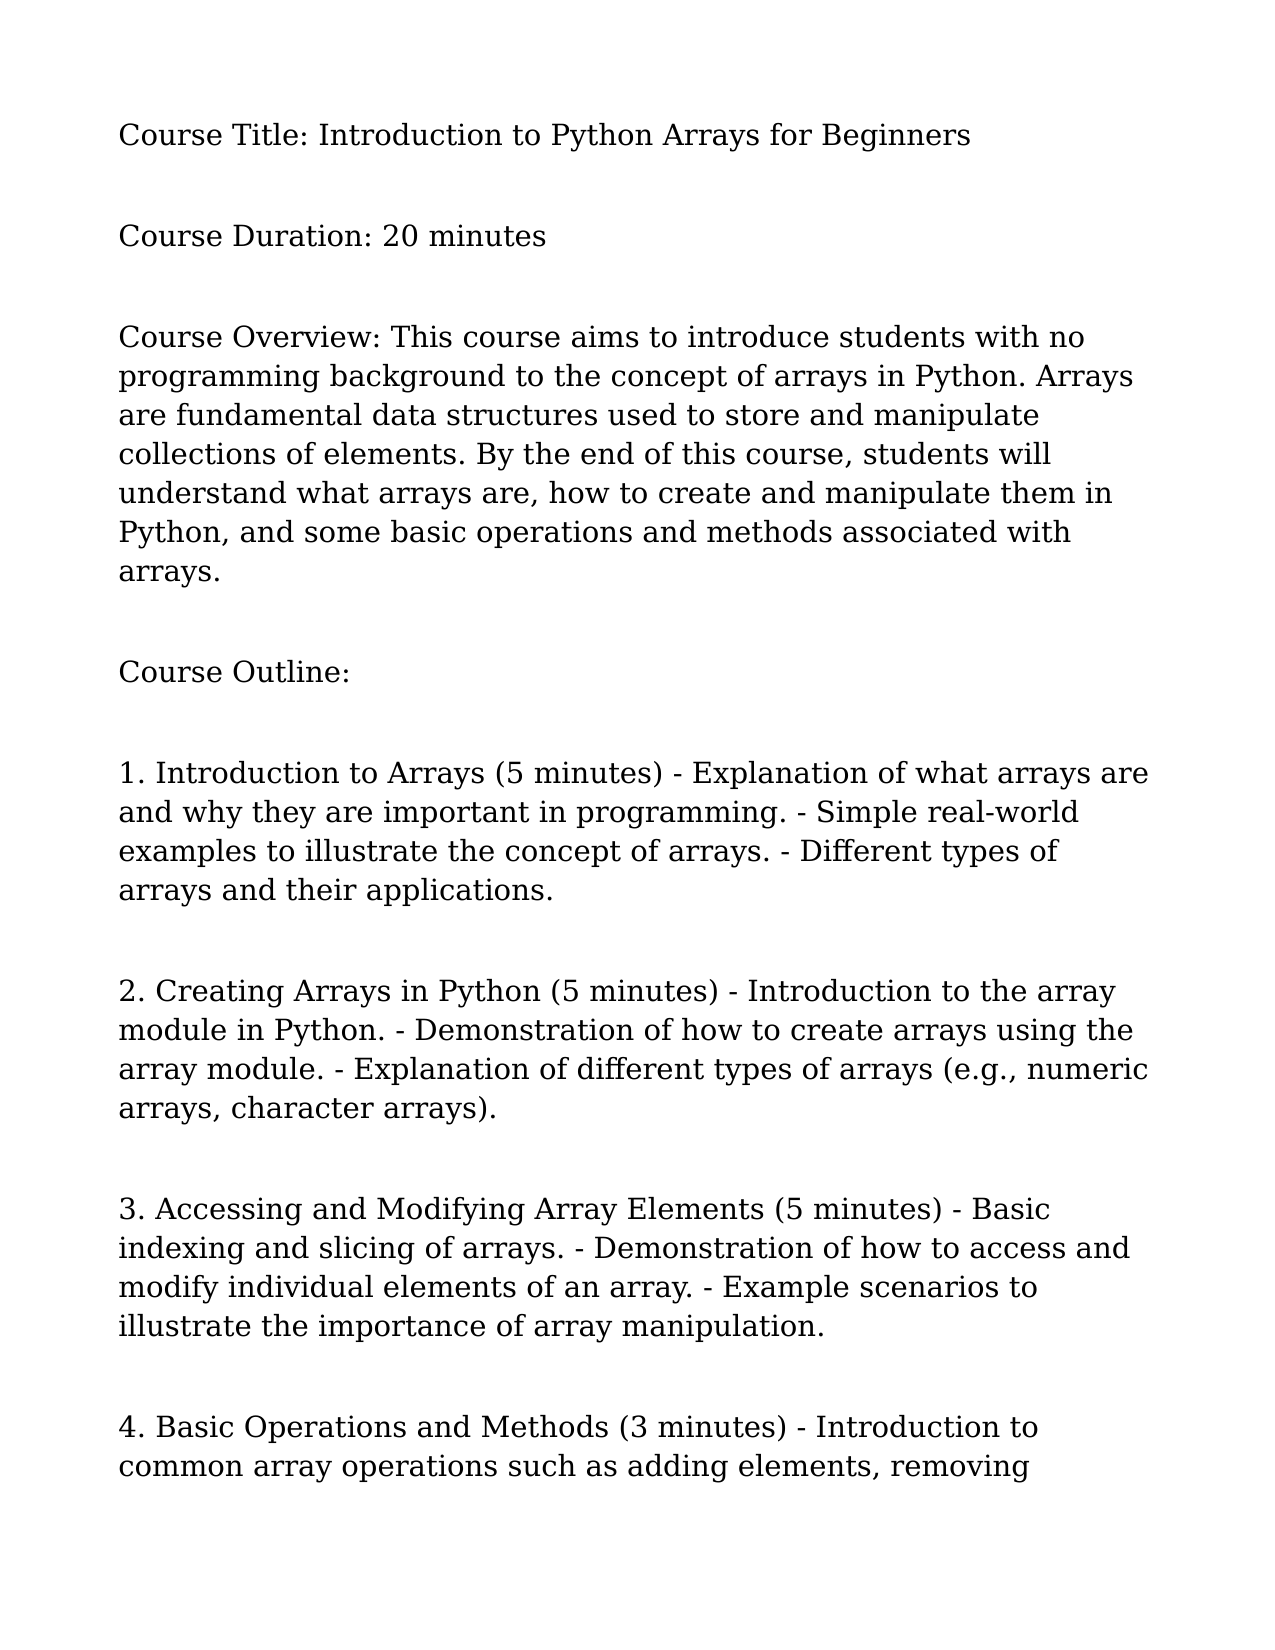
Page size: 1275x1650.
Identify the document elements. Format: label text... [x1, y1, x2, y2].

text 4. Basic Operations and Methods (3 minutes) - Introduction to common array operations such as adding elements, removing [118, 1411, 1157, 1483]
text 2. Creating Arrays in Python (5 minutes) - Introduction to the array module in Python. - Demonstration of how to create arrays using the array module. - Explanation of different types of arrays (e.g., numeric arrays, character arrays). [118, 974, 1157, 1125]
text Course Overview: This course aims to introduce students with no programming background to the concept of arrays in Python. Arrays are fundamental data structures used to store and manipulate collections of elements. By the end of this course, students will understand what arrays are, how to create and manipulate them in Python, and some basic operations and methods associated with arrays. [118, 320, 1157, 588]
text Course Outline: [118, 655, 1157, 689]
text Course Title: Introduction to Python Arrays for Beginners [118, 118, 1157, 152]
text 3. Accessing and Modifying Array Elements (5 minutes) - Basic indexing and slicing of arrays. - Demonstration of how to access and modify individual elements of an array. - Example scenarios to illustrate the importance of array manipulation. [118, 1192, 1157, 1343]
text Course Duration: 20 minutes [118, 219, 1157, 253]
text 1. Introduction to Arrays (5 minutes) - Explanation of what arrays are and why they are important in programming. - Simple real-world examples to illustrate the concept of arrays. - Different types of arrays and their applications. [118, 756, 1157, 907]
